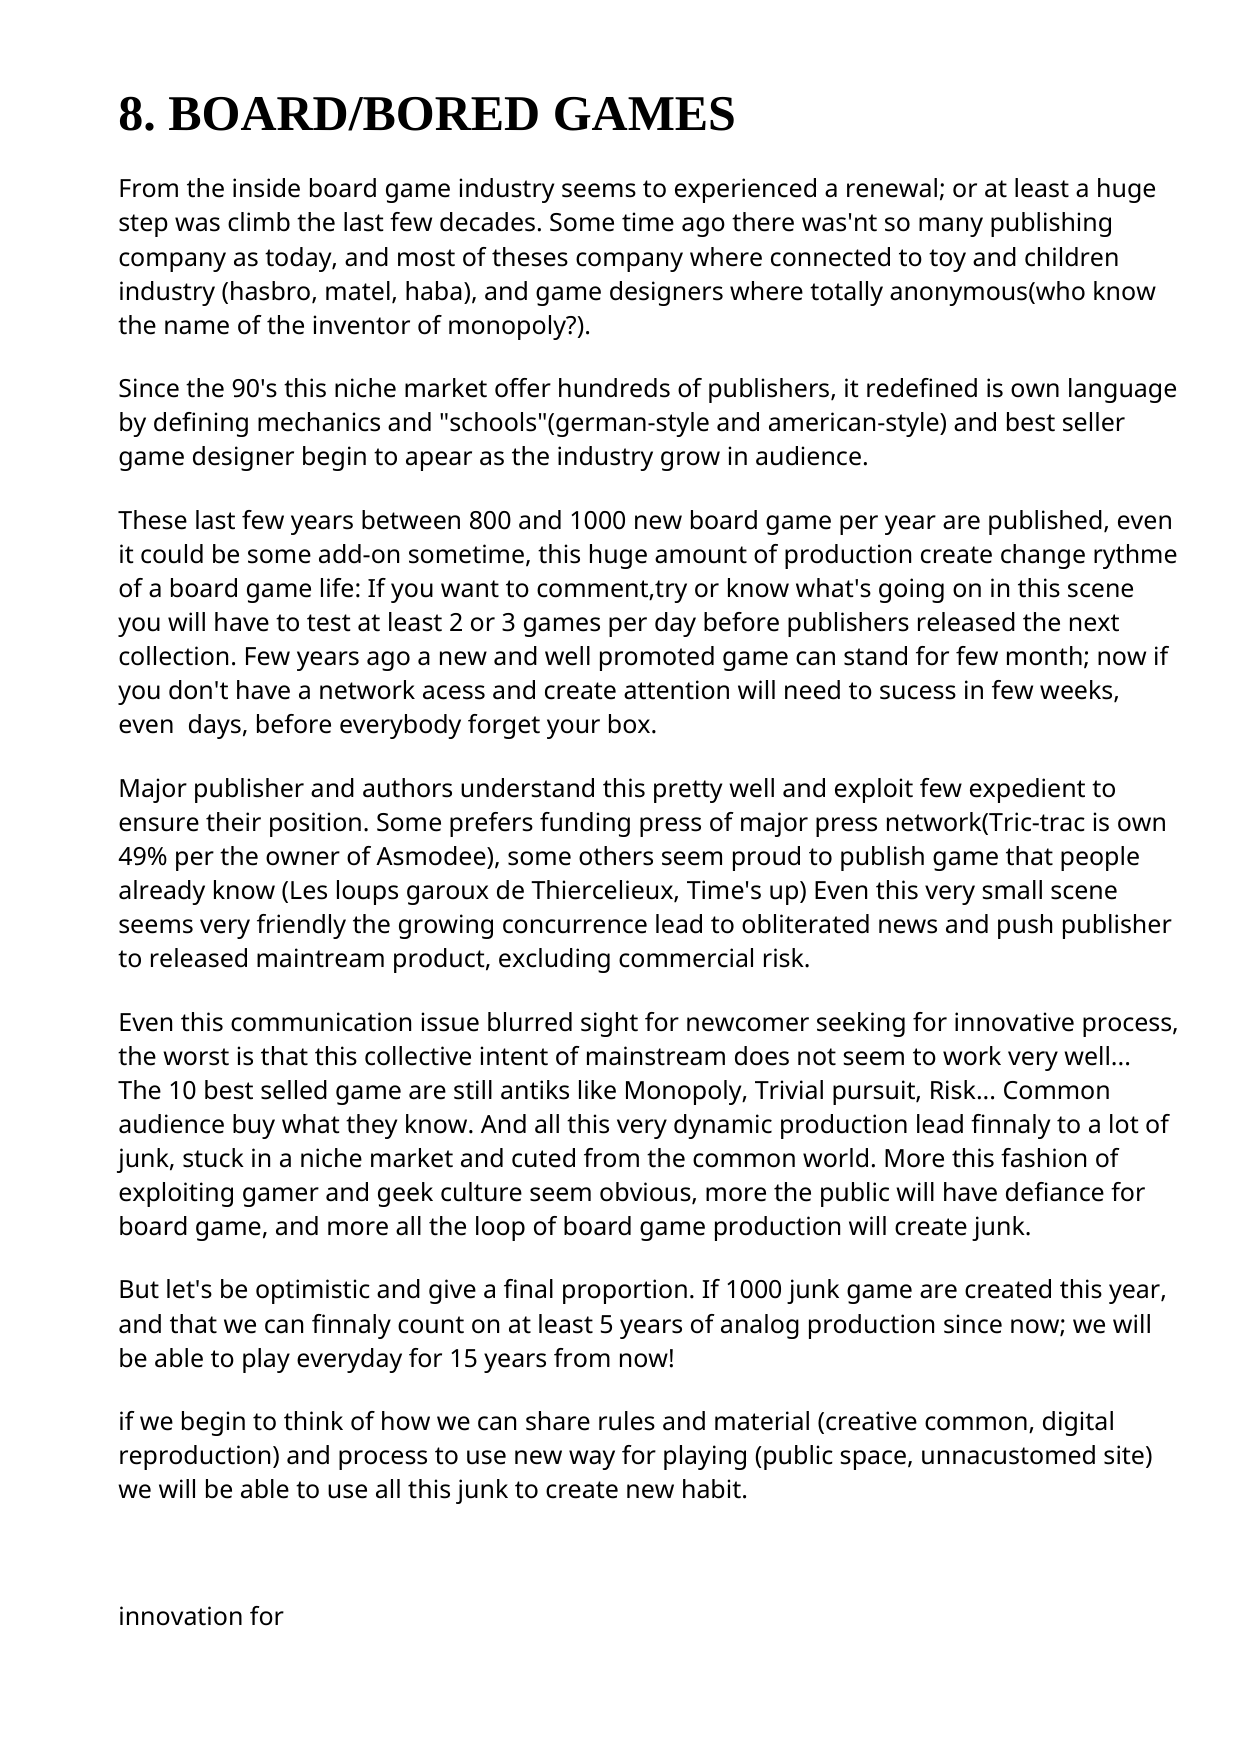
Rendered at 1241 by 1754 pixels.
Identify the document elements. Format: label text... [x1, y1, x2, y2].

text But let's be optimistic and give a final proportion. If 1000 junk game are created this year, and that we can finnaly count on at least 5 years of analog production since now; we will be able to play everyday for 15 years from now! [118, 1272, 1181, 1374]
text Even this communication issue blurred sight for newcomer seeking for innovative process, the worst is that this collective intent of mainstream does not seem to work very well... The 10 best selled game are still antiks like Monopoly, Trivial pursuit, Risk... Common audience buy what they know. And all this very dynamic production lead finnaly to a lot of junk, stuck in a niche market and cuted from the common world. More this fashion of exploiting gamer and geek culture seem obvious, more the public will have defiance for board game, and more all the loop of board game production will create junk. [118, 1004, 1181, 1243]
text innovation for [118, 1599, 1181, 1633]
text Since the 90's this niche market offer hundreds of publishers, it redefined is own language by defining mechanics and "schools"(german-style and american-style) and best seller game designer begin to apear as the industry grow in audience. [118, 371, 1181, 473]
text Major publisher and authors understand this pretty well and exploit few expedient to ensure their position. Some prefers funding press of major press network(Tric-trac is own 49% per the owner of Asmodee), some others seem proud to publish game that people already know (Les loups garoux de Thiercelieux, Time's up) Even this very small scene seems very friendly the growing concurrence lead to obliterated news and push publisher to released maintream product, excluding commercial risk. [118, 770, 1181, 975]
subtitle 8. Board/Bored Games [118, 84, 1181, 142]
text From the inside board game industry seems to experienced a renewal; or at least a huge step was climb the last few decades. Some time ago there was'nt so many publishing company as today, and most of theses company where connected to toy and children industry (hasbro, matel, haba), and game designers where totally anonymous(who know the name of the inventor of monopoly?). [118, 171, 1181, 341]
text if we begin to think of how we can share rules and material (creative common, digital reproduction) and process to use new way for playing (public space, unnacustomed site) we will be able to use all this junk to create new habit. [118, 1404, 1181, 1506]
text These last few years between 800 and 1000 new board game per year are published, even it could be some add-on sometime, this huge amount of production create change rythme of a board game life: If you want to comment,try or know what's going on in this scene you will have to test at least 2 or 3 games per day before publishers released the next collection. Few years ago a new and well promoted game can stand for few month; now if you don't have a network acess and create attention will need to sucess in few weeks, even days, before everybody forget your box. [118, 502, 1181, 741]
